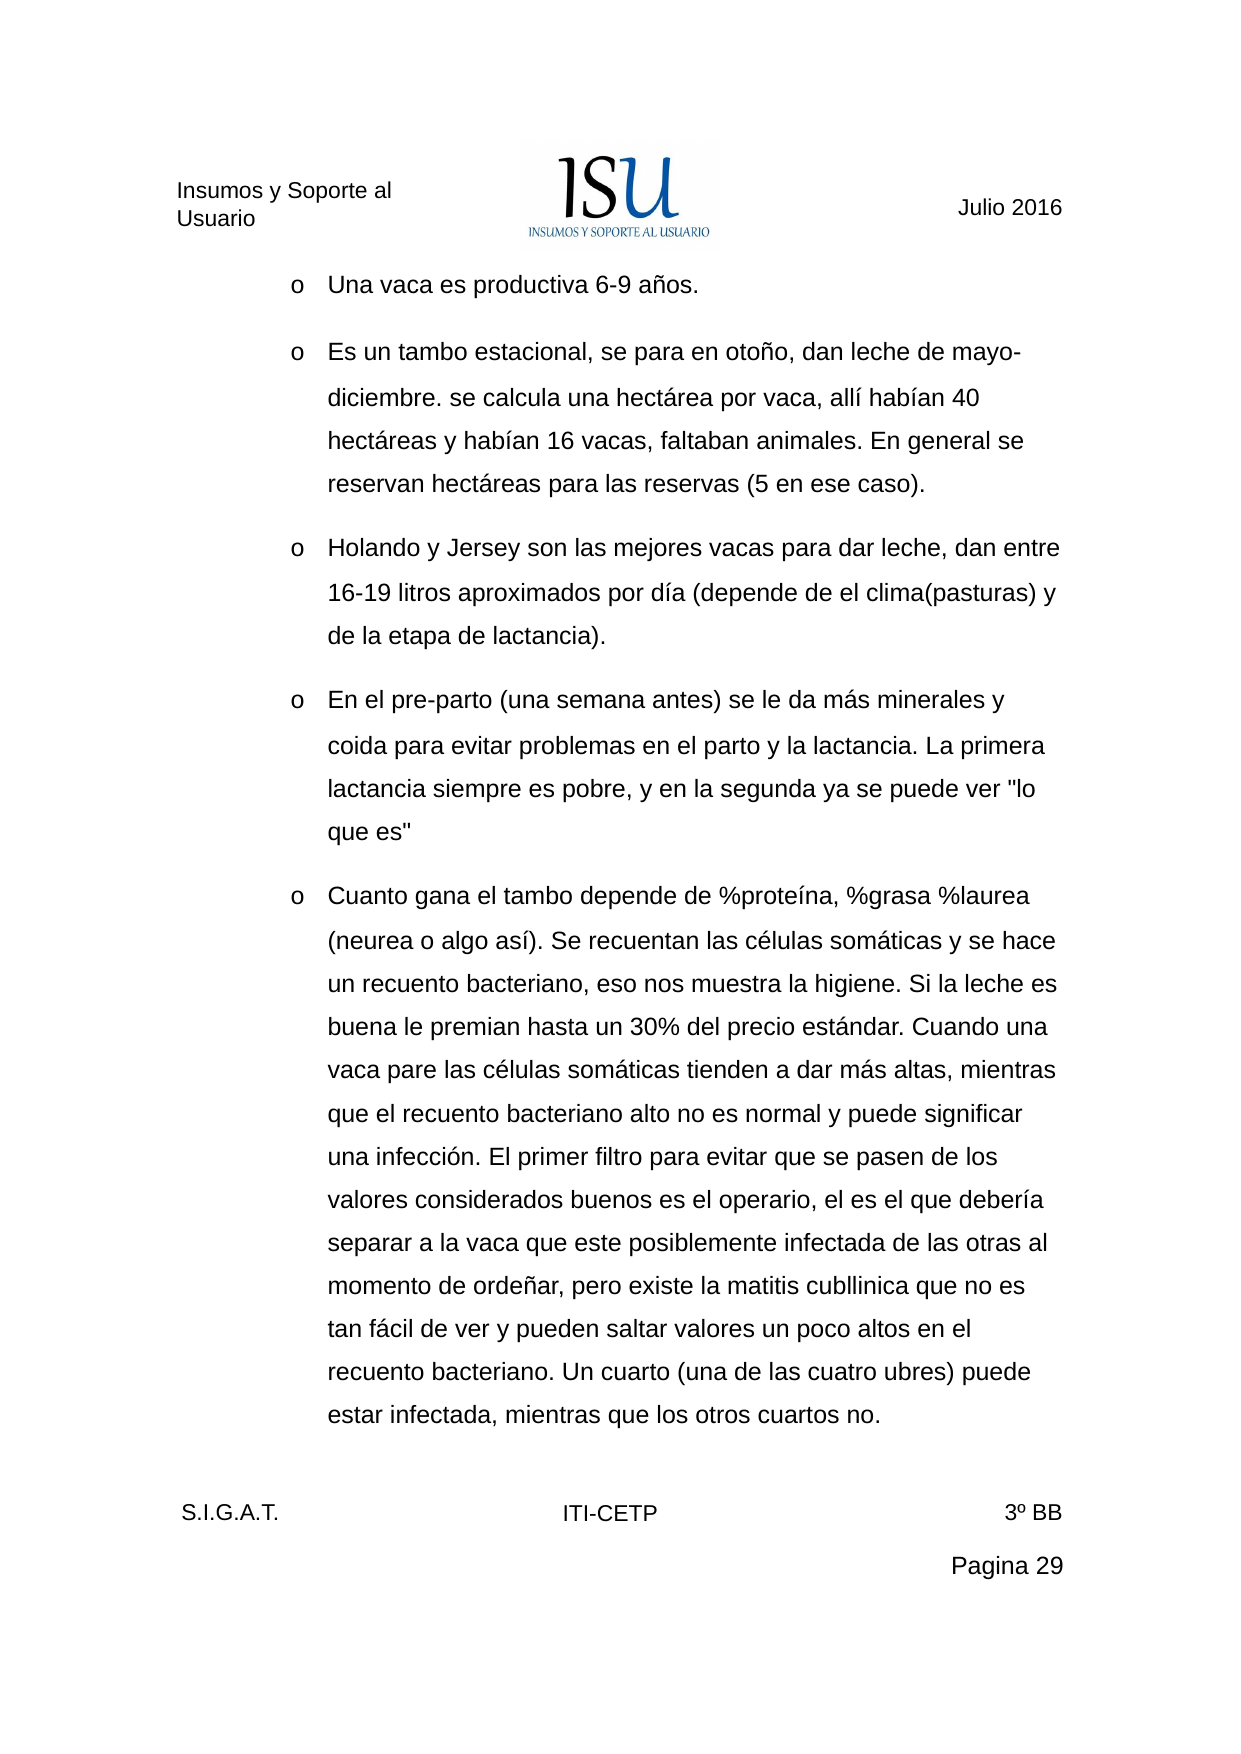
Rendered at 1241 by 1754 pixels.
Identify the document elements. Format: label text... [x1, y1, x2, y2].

list En el pre-parto (una semana antes) se le da más minerales y coida para evitar problemas en el parto y la lactancia. La primera lactancia siempre es pobre, y en la segunda ya se puede ver "lo que es" [290, 685, 1063, 846]
list Holando y Jersey son las mejores vacas para dar leche, dan entre 16-19 litros aproximados por día (depende de el clima(pasturas) y de la etapa de lactancia). [290, 533, 1063, 650]
list Es un tambo estacional, se para en otoño, dan leche de mayo-diciembre. se calcula una hectárea por vaca, allí habían 40 hectáreas y habían 16 vacas, faltaban animales. En general se reservan hectáreas para las reservas (5 en ese caso). [290, 337, 1063, 498]
list Una vaca es productiva 6-9 años. [290, 270, 1063, 301]
list Cuanto gana el tambo depende de %proteína, %grasa %laurea (neurea o algo así). Se recuentan las células somáticas y se hace un recuento bacteriano, eso nos muestra la higiene. Si la leche es buena le premian hasta un 30% del precio estándar. Cuando una vaca pare las células somáticas tienden a dar más altas, mientras que el recuento bacteriano alto no es normal y puede significar una infección. El primer filtro para evitar que se pasen de los valores considerados buenos es el operario, el es el que debería separar a la vaca que este posiblemente infectada de las otras al momento de ordeñar, pero existe la matitis cubllinica que no es tan fácil de ver y pueden saltar valores un poco altos en el recuento bacteriano. Un cuarto (una de las cuatro ubres) puede estar infectada, mientras que los otros cuartos no. [290, 881, 1063, 1429]
